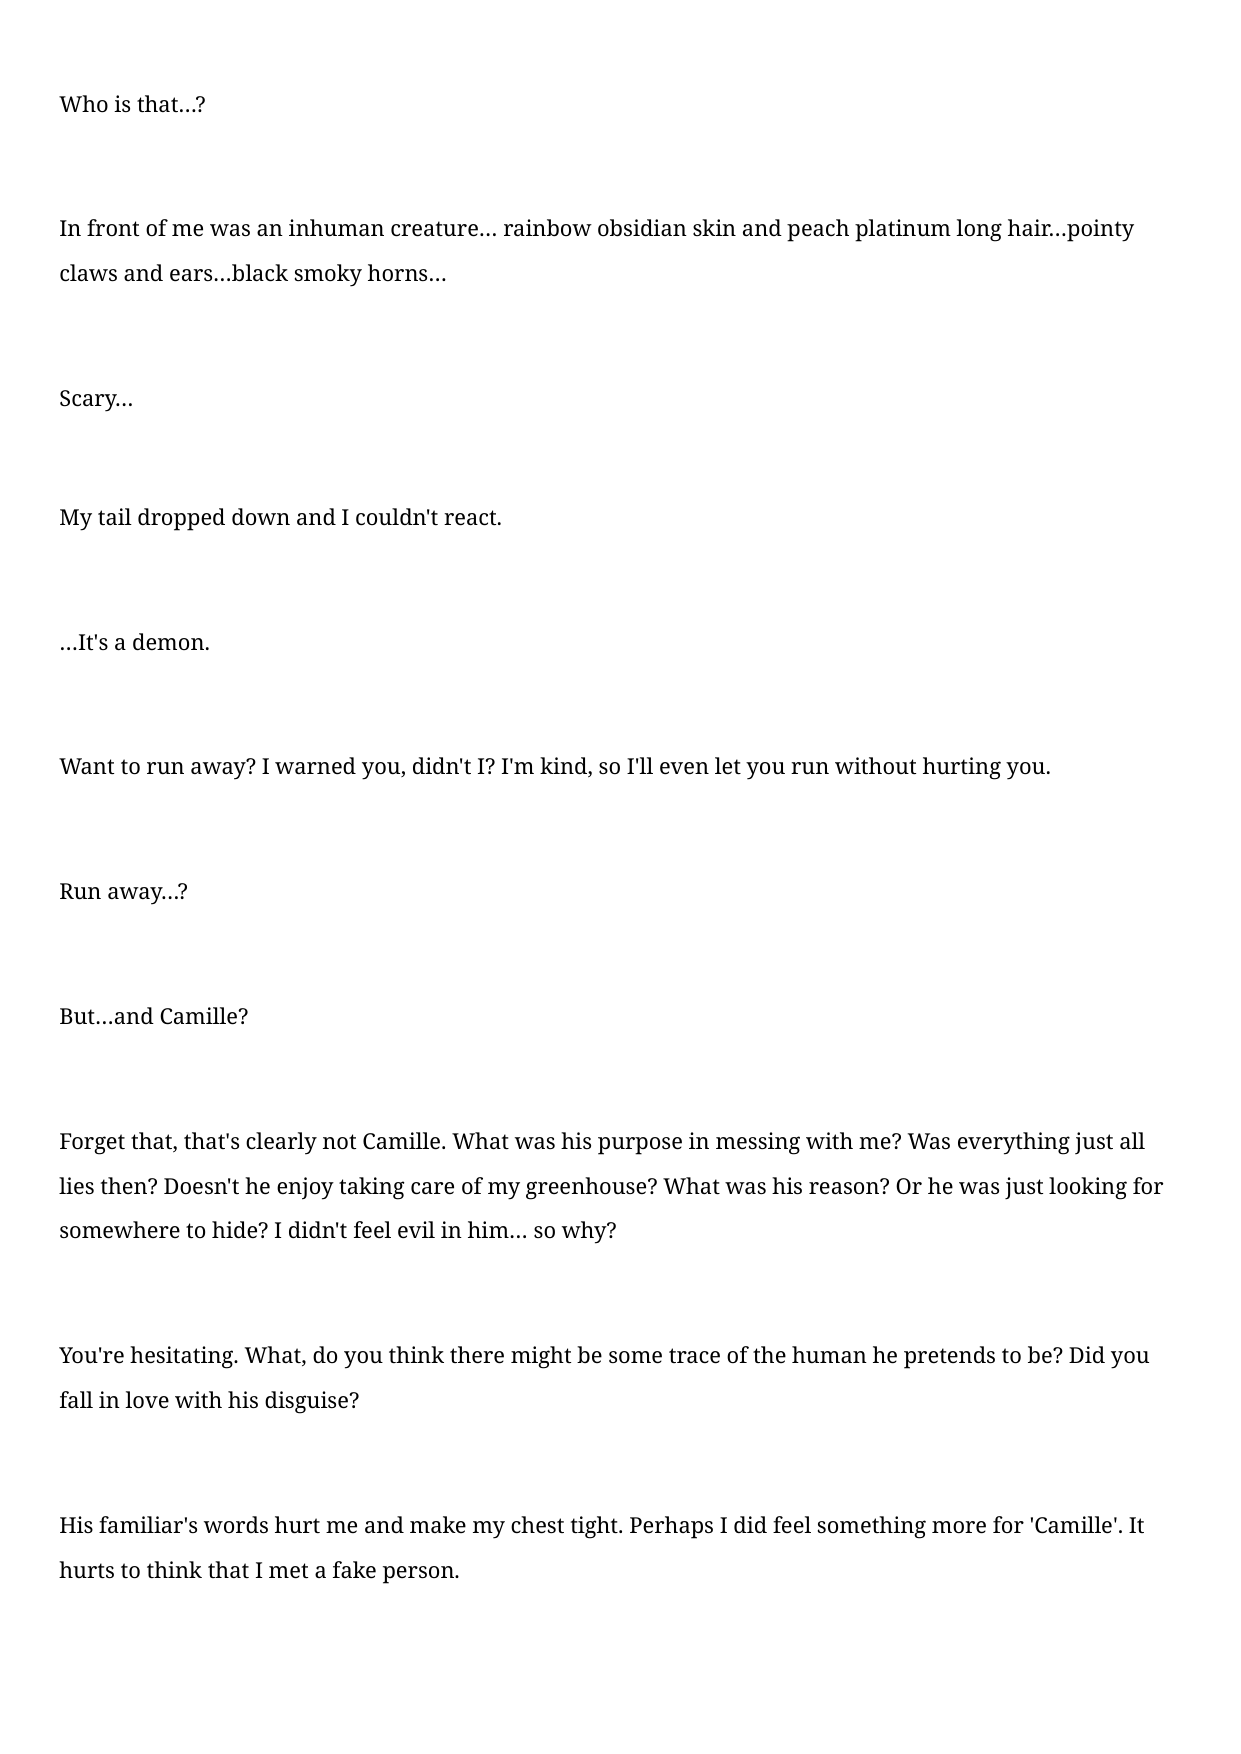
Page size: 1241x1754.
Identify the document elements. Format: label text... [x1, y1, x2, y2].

text Scary… [59, 383, 1181, 413]
text But…and Camille? [59, 1001, 1181, 1031]
text His familiar's words hurt me and make my chest tight. Perhaps I did feel something more for 'Camille'. It hurts to think that I met a fake person. [59, 1510, 1181, 1584]
text In front of me was an inhuman creature… rainbow obsidian skin and peach platinum long hair…pointy claws and ears…black smoky horns… [59, 213, 1181, 288]
text You're hesitating. What, do you think there might be some trace of the human he pretends to be? Did you fall in love with his disguise? [59, 1340, 1181, 1415]
text …It's a demon. [59, 626, 1181, 656]
text Run away…? [59, 876, 1181, 906]
text Forget that, that's clearly not Camille. What was his purpose in messing with me? Was everything just all lies then? Doesn't he enjoy taking care of my greenhouse? What was his reason? Or he was just looking for somewhere to hide? I didn't feel evil in him… so why? [59, 1126, 1181, 1245]
text Want to run away? I warned you, didn't I? I'm kind, so I'll even let you run without hurting you. [59, 751, 1181, 781]
text My tail dropped down and I couldn't react. [59, 502, 1181, 531]
text Who is that…? [59, 88, 1181, 118]
